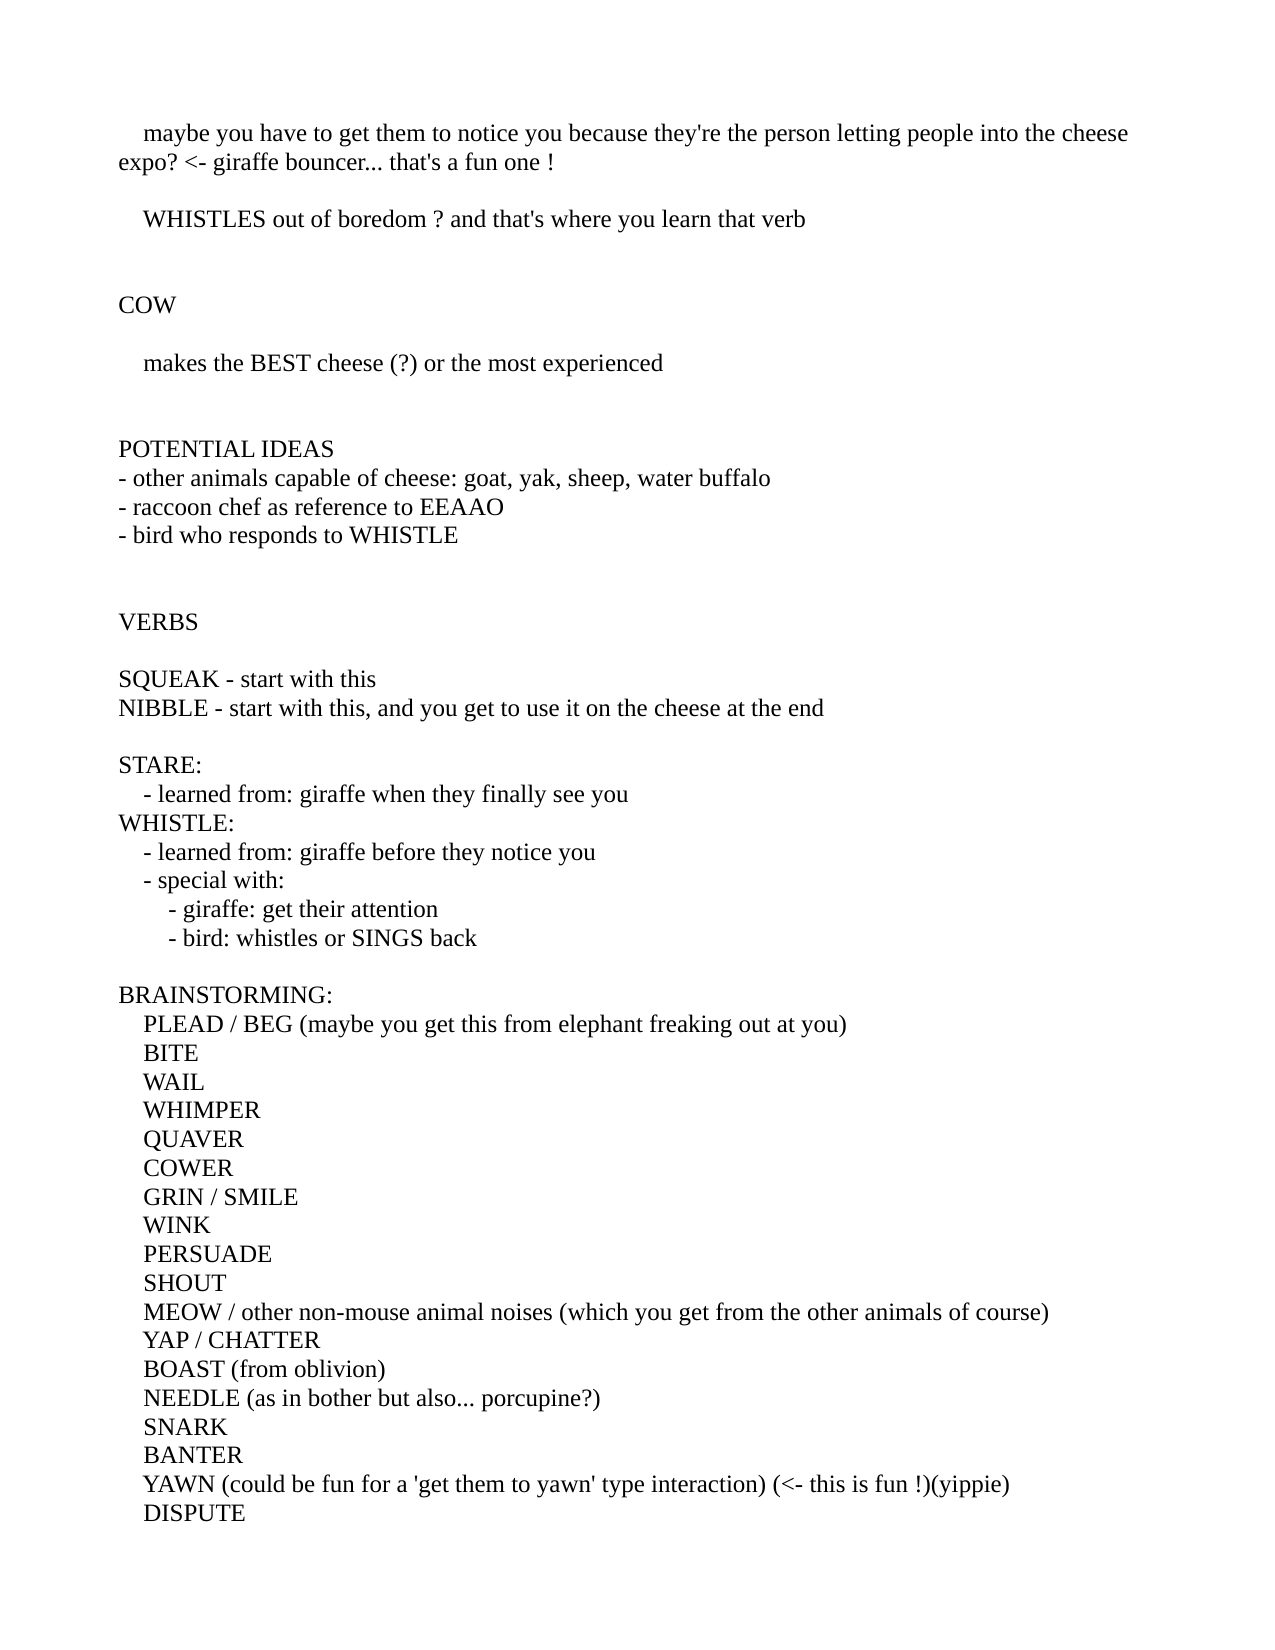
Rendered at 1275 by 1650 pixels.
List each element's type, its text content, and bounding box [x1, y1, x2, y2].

text - bird: whistles or SINGS back [118, 923, 1157, 952]
text SHOUT [118, 1268, 1157, 1297]
text NEEDLE (as in bother but also... porcupine?) [118, 1383, 1157, 1412]
text MEOW / other non-mouse animal noises (which you get from the other animals of course) [118, 1297, 1157, 1326]
text BANTER [118, 1441, 1157, 1469]
text - giraffe: get their attention [118, 894, 1157, 923]
text SQUEAK - start with this [118, 664, 1157, 693]
text makes the BEST cheese (?) or the most experienced [118, 348, 1157, 377]
text - bird who responds to WHISTLE [118, 521, 1157, 549]
text PLEAD / BEG (maybe you get this from elephant freaking out at you) [118, 1009, 1157, 1038]
text WINK [118, 1211, 1157, 1239]
text WHIMPER [118, 1096, 1157, 1124]
text - other animals capable of cheese: goat, yak, sheep, water buffalo [118, 463, 1157, 492]
text - learned from: giraffe before they notice you [118, 837, 1157, 866]
text NIBBLE - start with this, and you get to use it on the cheese at the end [118, 693, 1157, 722]
text - learned from: giraffe when they finally see you [118, 779, 1157, 808]
text BITE [118, 1038, 1157, 1067]
text COWER [118, 1153, 1157, 1182]
text - raccoon chef as reference to EEAAO [118, 492, 1157, 521]
text YAP / CHATTER [118, 1326, 1157, 1354]
text YAWN (could be fun for a 'get them to yawn' type interaction) (<- this is fun !)(yippie) [118, 1469, 1157, 1498]
text GRIN / SMILE [118, 1182, 1157, 1211]
text PERSUADE [118, 1239, 1157, 1268]
text QUAVER [118, 1124, 1157, 1153]
text WHISTLES out of boredom ? and that's where you learn that verb [118, 204, 1157, 233]
text COW [118, 291, 1157, 319]
text BOAST (from oblivion) [118, 1354, 1157, 1383]
text POTENTIAL IDEAS [118, 434, 1157, 463]
text WHISTLE: [118, 808, 1157, 837]
text STARE: [118, 751, 1157, 779]
text BRAINSTORMING: [118, 981, 1157, 1009]
text - special with: [118, 866, 1157, 894]
text maybe you have to get them to notice you because they're the person letting people into the cheese expo? <- giraffe bouncer... that's a fun one ! [118, 118, 1157, 176]
text SNARK [118, 1412, 1157, 1441]
text WAIL [118, 1067, 1157, 1096]
text VERBS [118, 607, 1157, 636]
text DISPUTE [118, 1498, 1157, 1527]
